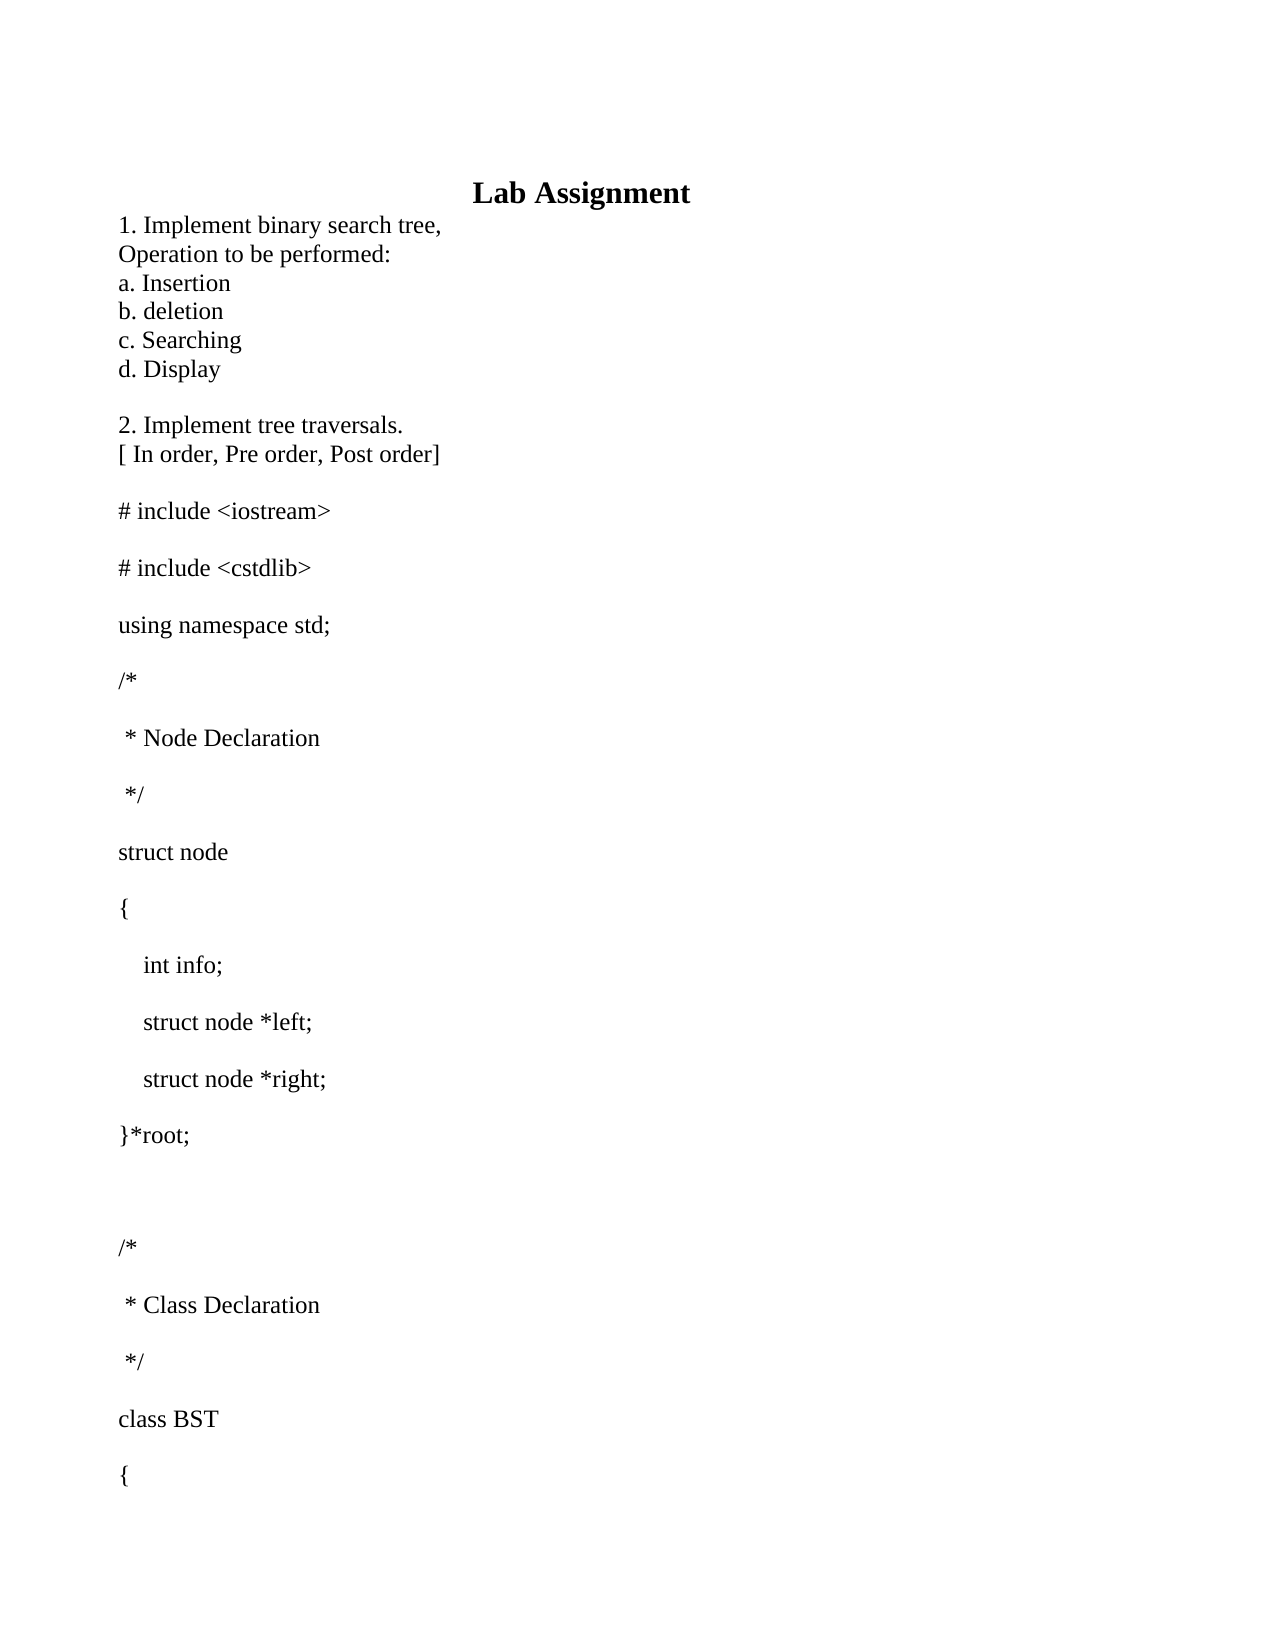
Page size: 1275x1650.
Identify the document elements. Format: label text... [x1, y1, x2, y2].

text struct node *left; [118, 1007, 1157, 1036]
text 2. Implement tree traversals. [118, 411, 1157, 439]
text # include <iostream> [118, 496, 1157, 525]
text a. Insertion [118, 268, 1157, 296]
text { [118, 1461, 1157, 1489]
text Lab Assignment [118, 174, 1157, 210]
text 1. Implement binary search tree, [118, 210, 1157, 239]
text c. Searching [118, 325, 1157, 354]
text }*root; [118, 1121, 1157, 1149]
text { [118, 893, 1157, 922]
text struct node [118, 837, 1157, 866]
text */ [118, 1347, 1157, 1376]
text /* [118, 666, 1157, 695]
text Operation to be performed: [118, 239, 1157, 268]
text */ [118, 780, 1157, 809]
text struct node *right; [118, 1064, 1157, 1093]
text * Node Declaration [118, 723, 1157, 752]
text [ In order, Pre order, Post order] [118, 439, 1157, 468]
text int info; [118, 950, 1157, 979]
text /* [118, 1233, 1157, 1262]
text * Class Declaration [118, 1290, 1157, 1319]
text class BST [118, 1404, 1157, 1432]
text # include <cstdlib> [118, 553, 1157, 582]
text b. deletion [118, 296, 1157, 325]
text using namespace std; [118, 610, 1157, 638]
text d. Display [118, 354, 1157, 383]
